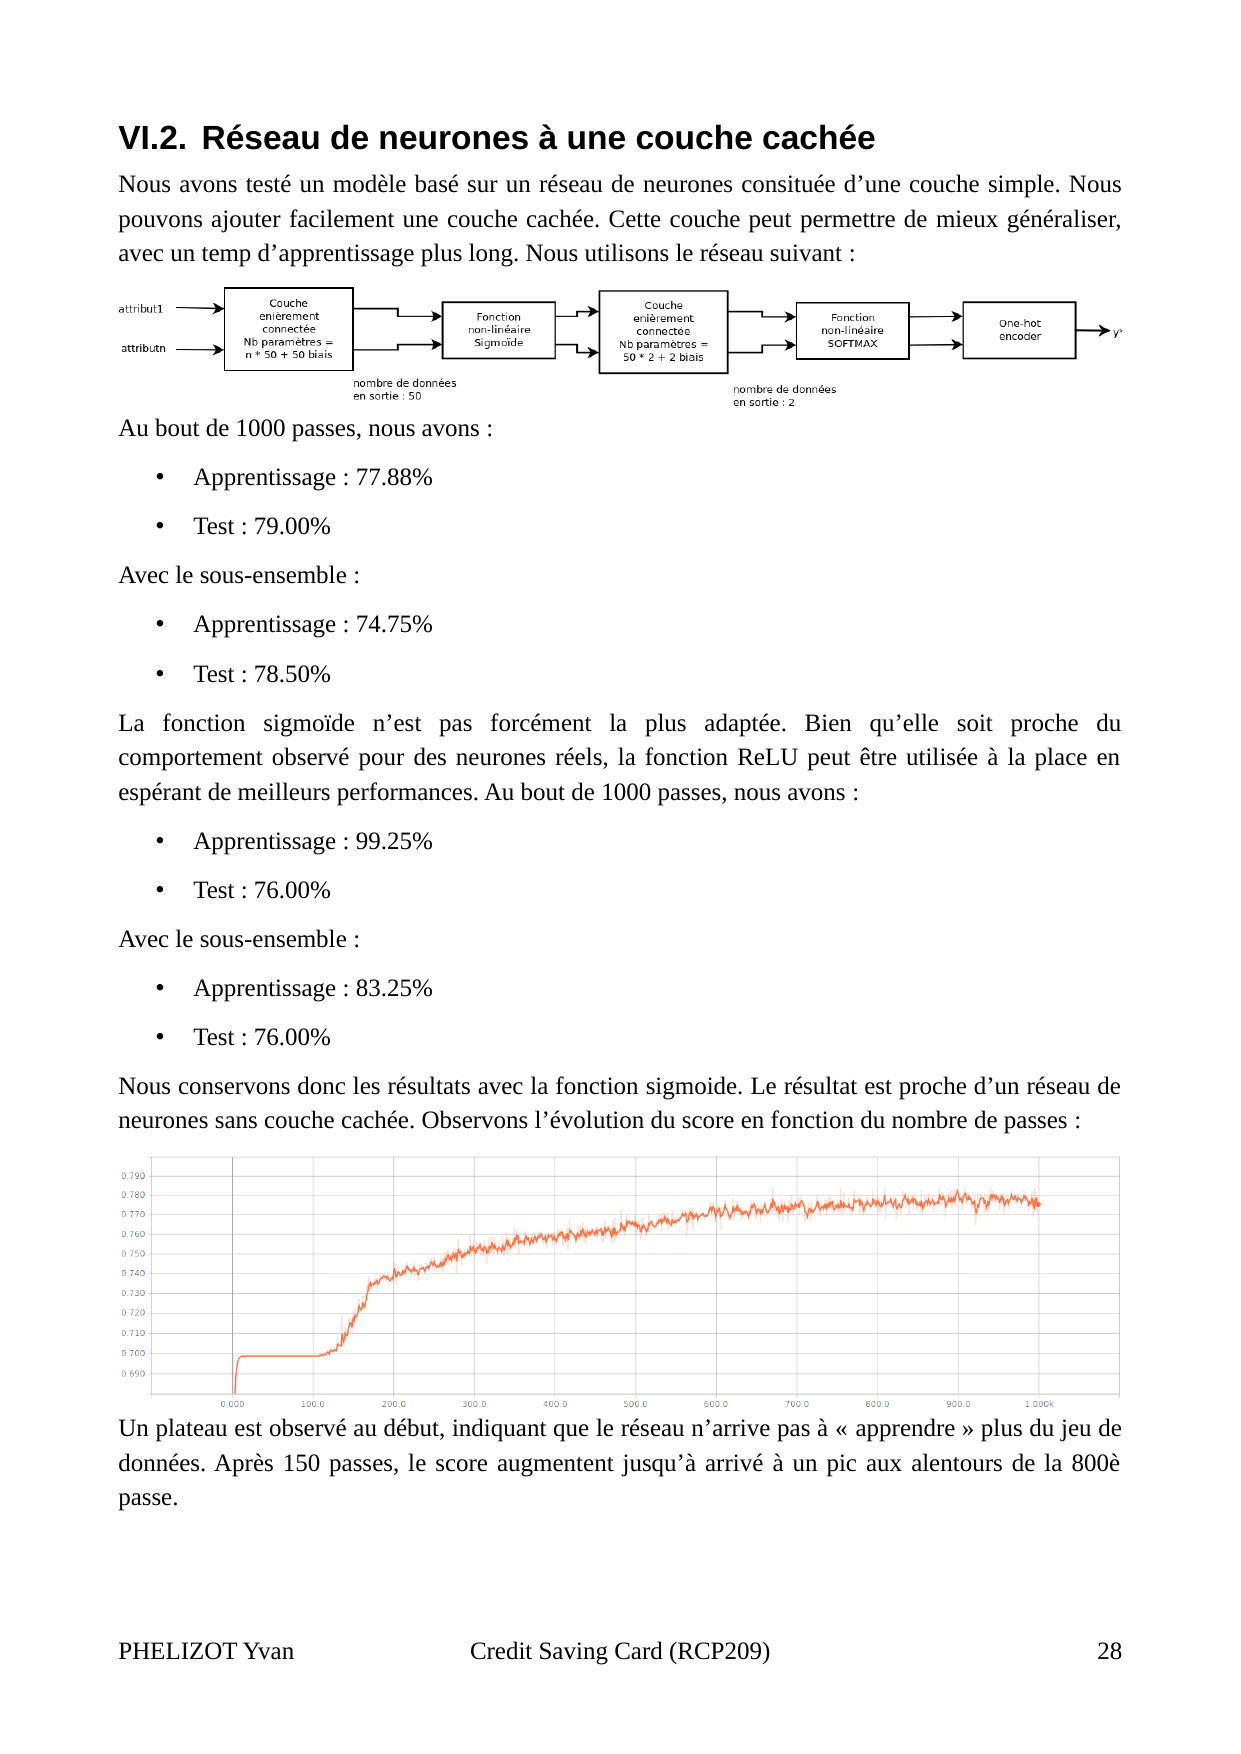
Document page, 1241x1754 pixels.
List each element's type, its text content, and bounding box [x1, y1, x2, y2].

text Nous conservons donc les résultats avec la fonction sigmoide. Le résultat est proche d’un réseau de neurones sans couche cachée. Observons l’évolution du score en fonction du nombre de passes : [118, 1071, 1122, 1134]
text Un plateau est observé au début, indiquant que le réseau n’arrive pas à « apprendre » plus du jeu de données. Après 150 passes, le score augmentent jusqu’à arrivé à un pic aux alentours de la 800è passe. [118, 1408, 1122, 1511]
list Test : 79.00% [156, 511, 1122, 540]
list Test : 76.00% [156, 1022, 1122, 1051]
text Nous avons testé un modèle basé sur un réseau de neurones consituée d’une couche simple. Nous pouvons ajouter facilement une couche cachée. Cette couche peut permettre de mieux généraliser, avec un temp d’apprentissage plus long. Nous utilisons le réseau suivant : [118, 169, 1122, 267]
list Apprentissage : 74.75% [156, 609, 1122, 638]
list Apprentissage : 77.88% [156, 462, 1122, 491]
list Apprentissage : 83.25% [156, 973, 1122, 1002]
list Test : 76.00% [156, 875, 1122, 903]
subtitle Réseau de neurones à une couche cachée [118, 118, 1122, 157]
picture [118, 1154, 1123, 1408]
text La fonction sigmoïde n’est pas forcément la plus adaptée. Bien qu’elle soit proche du comportement observé pour des neurones réels, la fonction ReLU peut être utilisée à la place en espérant de meilleurs performances. Au bout de 1000 passes, nous avons : [118, 708, 1122, 805]
text Au bout de 1000 passes, nous avons : [118, 408, 1122, 442]
picture [118, 287, 1123, 408]
list Apprentissage : 99.25% [156, 826, 1122, 854]
text Avec le sous-ensemble : [118, 561, 1122, 589]
list Test : 78.50% [156, 659, 1122, 687]
text Avec le sous-ensemble : [118, 924, 1122, 953]
